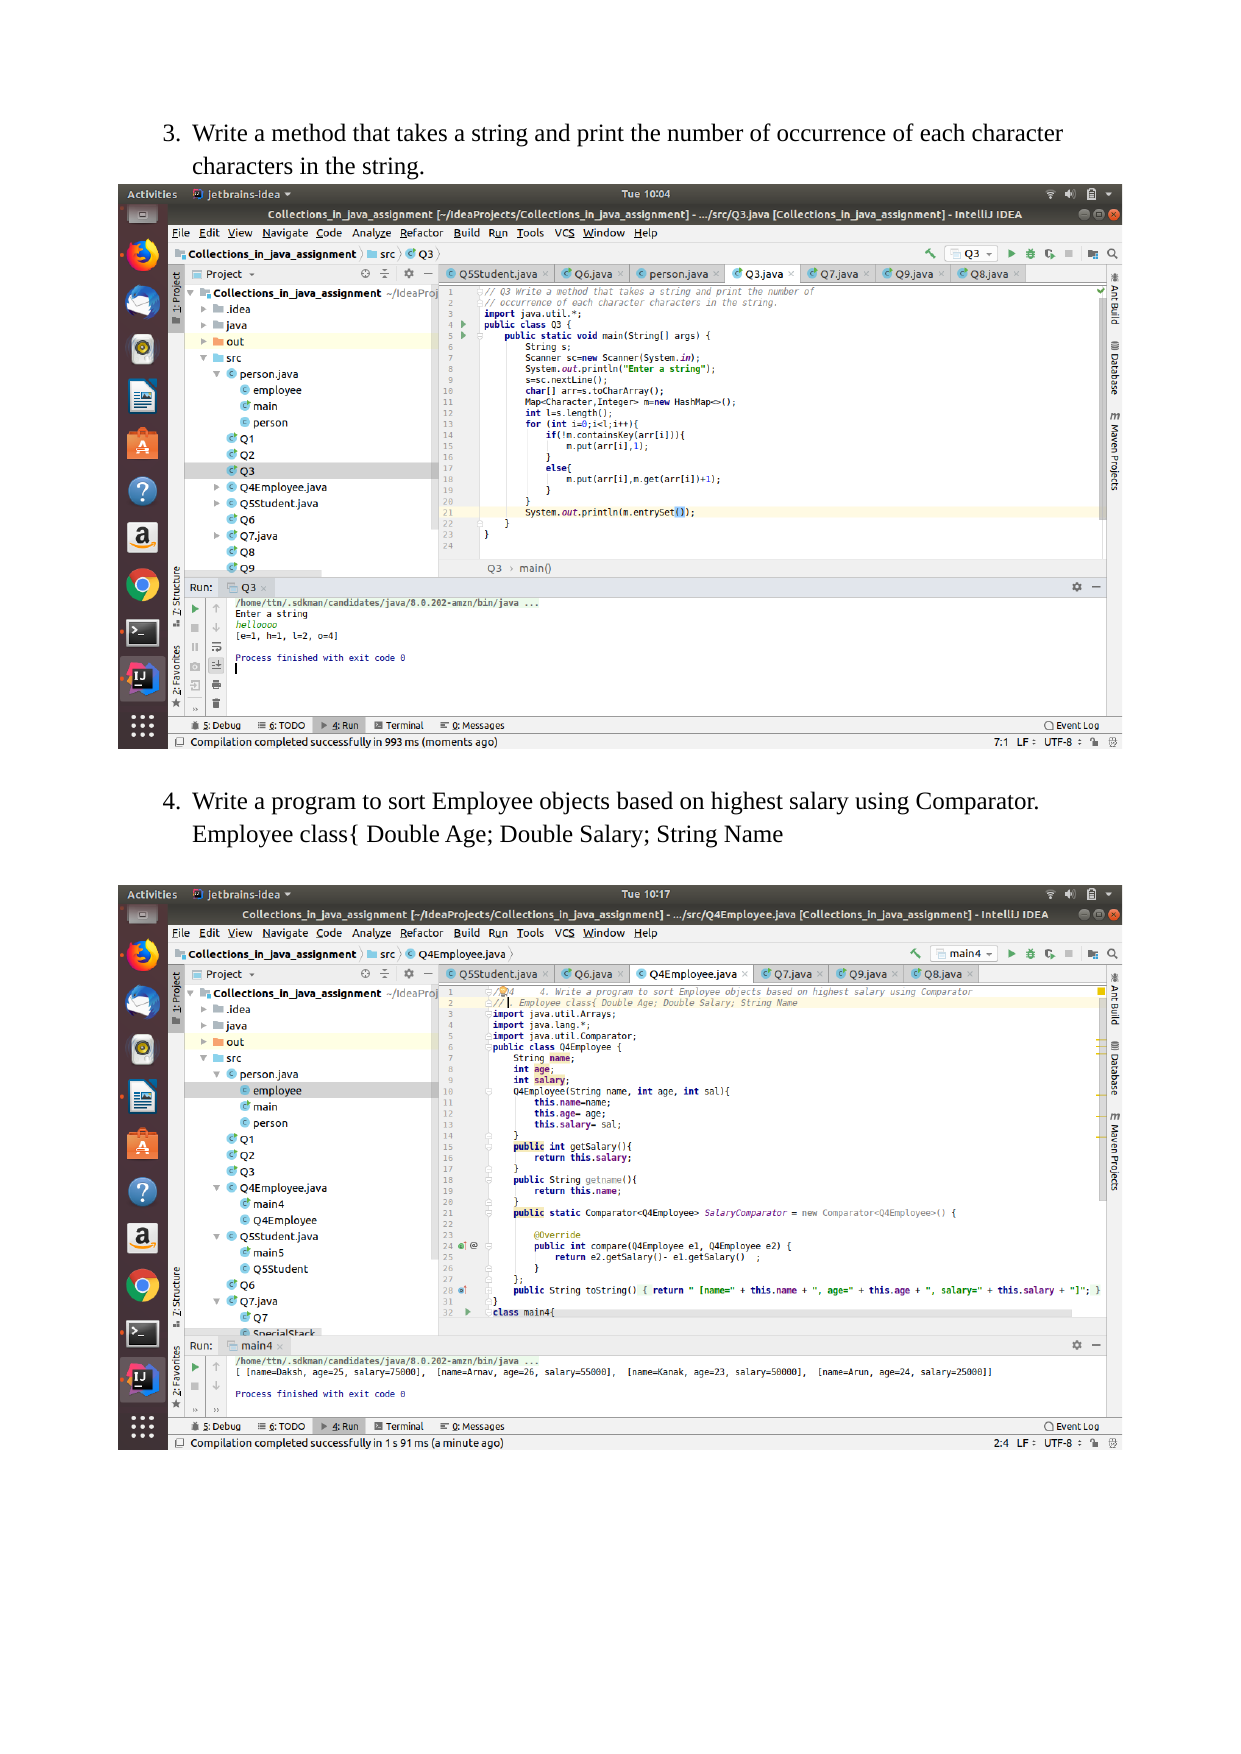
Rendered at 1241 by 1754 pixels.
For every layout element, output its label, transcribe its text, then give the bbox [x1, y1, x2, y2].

list Write a method that takes a string and print the number of occurrence of each character characters in the string. [162, 118, 1122, 180]
list Write a program to sort Employee objects based on highest salary using Comparator. Employee class{ Double Age; Double Salary; String Name [162, 786, 1122, 848]
picture [118, 184, 1123, 749]
picture [118, 885, 1123, 1450]
